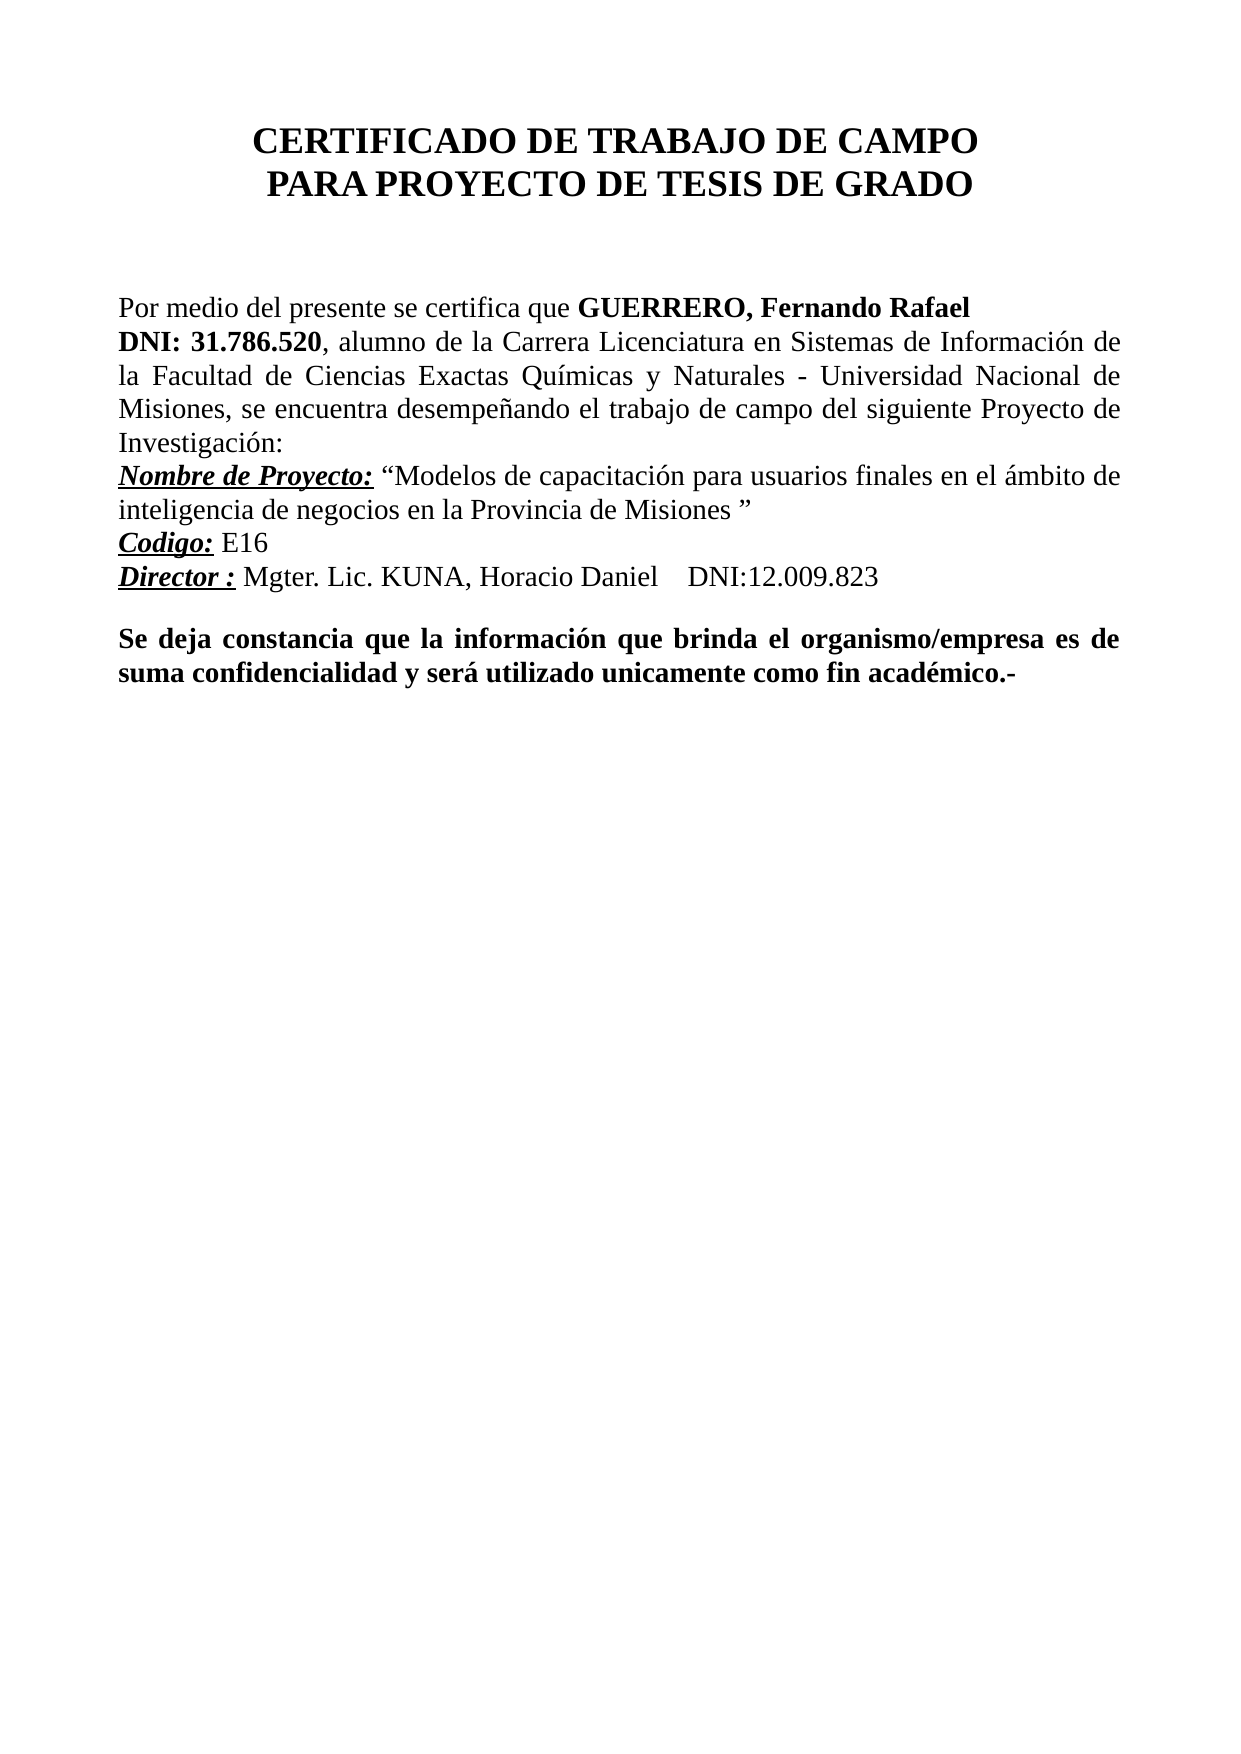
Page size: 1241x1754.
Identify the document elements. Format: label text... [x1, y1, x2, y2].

text Codigo: E16 [118, 525, 1122, 559]
text Se deja constancia que la información que brinda el organismo/empresa es de suma confidencialidad y será utilizado unicamente como fin académico.- [118, 621, 1122, 688]
text Director : Mgter. Lic. KUNA, Horacio Daniel DNI:12.009.823 [118, 559, 1122, 592]
subtitle PARA PROYECTO DE TESIS DE GRADO [118, 161, 1122, 204]
text DNI: 31.786.520, alumno de la Carrera Licenciatura en Sistemas de Información de la Facultad de Ciencias Exactas Químicas y Naturales - Universidad Nacional de Misiones, se encuentra desempeñando el trabajo de campo del siguiente Proyecto de Investigación: [118, 324, 1122, 458]
text Nombre de Proyecto: “Modelos de capacitación para usuarios finales en el ámbito de inteligencia de negocios en la Provincia de Misiones ” [118, 458, 1122, 525]
text Por medio del presente se certifica que GUERRERO, Fernando Rafael [118, 291, 1122, 324]
subtitle CERTIFICADO DE TRABAJO DE CAMPO [118, 118, 1122, 161]
